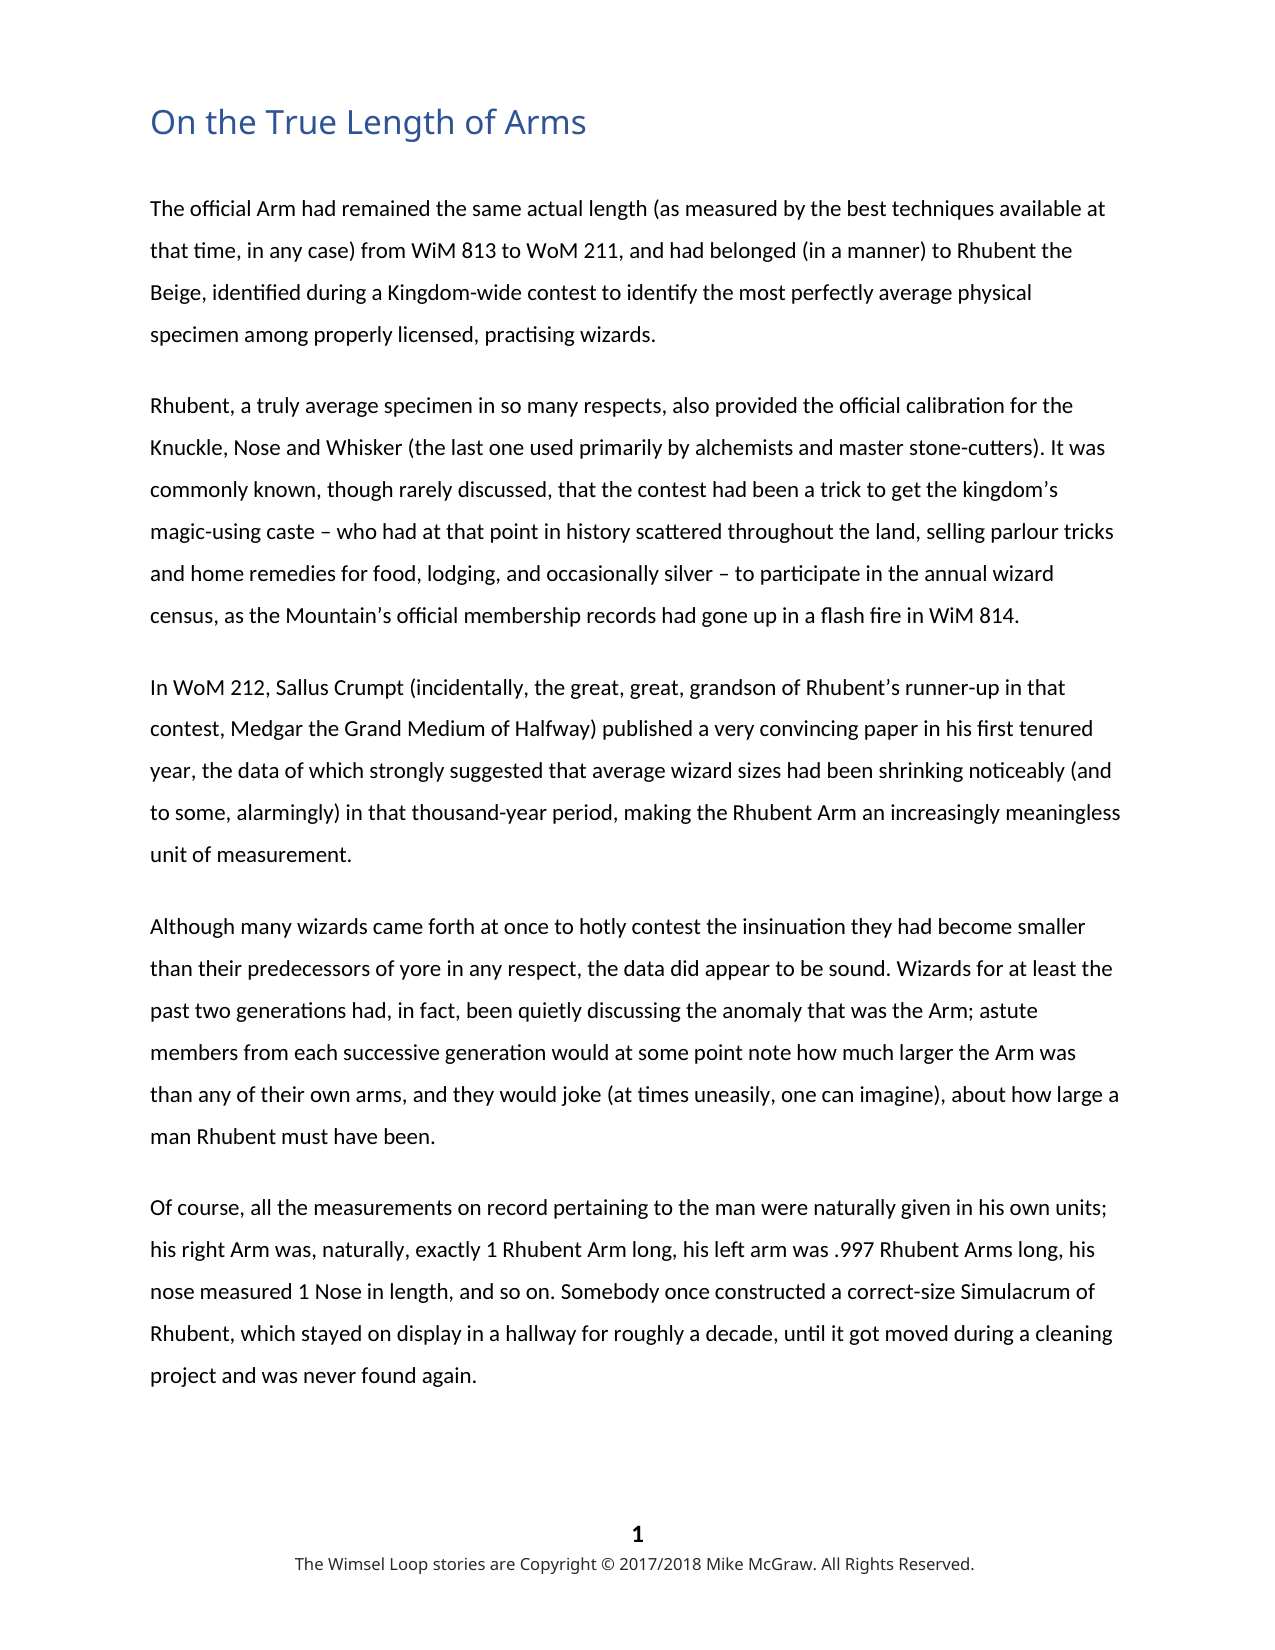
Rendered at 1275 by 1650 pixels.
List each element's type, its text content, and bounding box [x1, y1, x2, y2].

text Of course, all the measurements on record pertaining to the man were naturally given in his own units; his right Arm was, naturally, exactly 1 Rhubent Arm long, his left arm was .997 Rhubent Arms long, his nose measured 1 Nose in length, and so on. Somebody once constructed a correct-size Simulacrum of Rhubent, which stayed on display in a hallway for roughly a decade, until it got moved during a cleaning project and was never found again. [150, 1193, 1125, 1389]
text The official Arm had remained the same actual length (as measured by the best techniques available at that time, in any case) from WiM 813 to WoM 211, and had belonged (in a manner) to Rhubent the Beige, identified during a Kingdom-wide contest to identify the most perfectly average physical specimen among properly licensed, practising wizards. [150, 194, 1125, 348]
subtitle On the True Length of Arms [150, 99, 1125, 144]
text Although many wizards came forth at once to hotly contest the insinuation they had become smaller than their predecessors of yore in any respect, the data did appear to be sound. Wizards for at least the past two generations had, in fact, been quietly discussing the anomaly that was the Arm; astute members from each successive generation would at some point note how much larger the Arm was than any of their own arms, and they would joke (at times uneasily, one can imagine), about how large a man Rhubent must have been. [150, 912, 1125, 1150]
text Rhubent, a truly average specimen in so many respects, also provided the official calibration for the Knuckle, Nose and Whisker (the last one used primarily by alchemists and master stone-cutters). It was commonly known, though rarely discussed, that the contest had been a trick to get the kingdom’s magic-using caste – who had at that point in history scattered throughout the land, selling parlour tricks and home remedies for food, lodging, and occasionally silver – to participate in the annual wizard census, as the Mountain’s official membership records had gone up in a flash fire in WiM 814. [150, 391, 1125, 629]
text In WoM 212, Sallus Crumpt (incidentally, the great, great, grandson of Rhubent’s runner-up in that contest, Medgar the Grand Medium of Halfway) published a very convincing paper in his first tenured year, the data of which strongly suggested that average wizard sizes had been shrinking noticeably (and to some, alarmingly) in that thousand-year period, making the Rhubent Arm an increasingly meaningless unit of measurement. [150, 673, 1125, 868]
